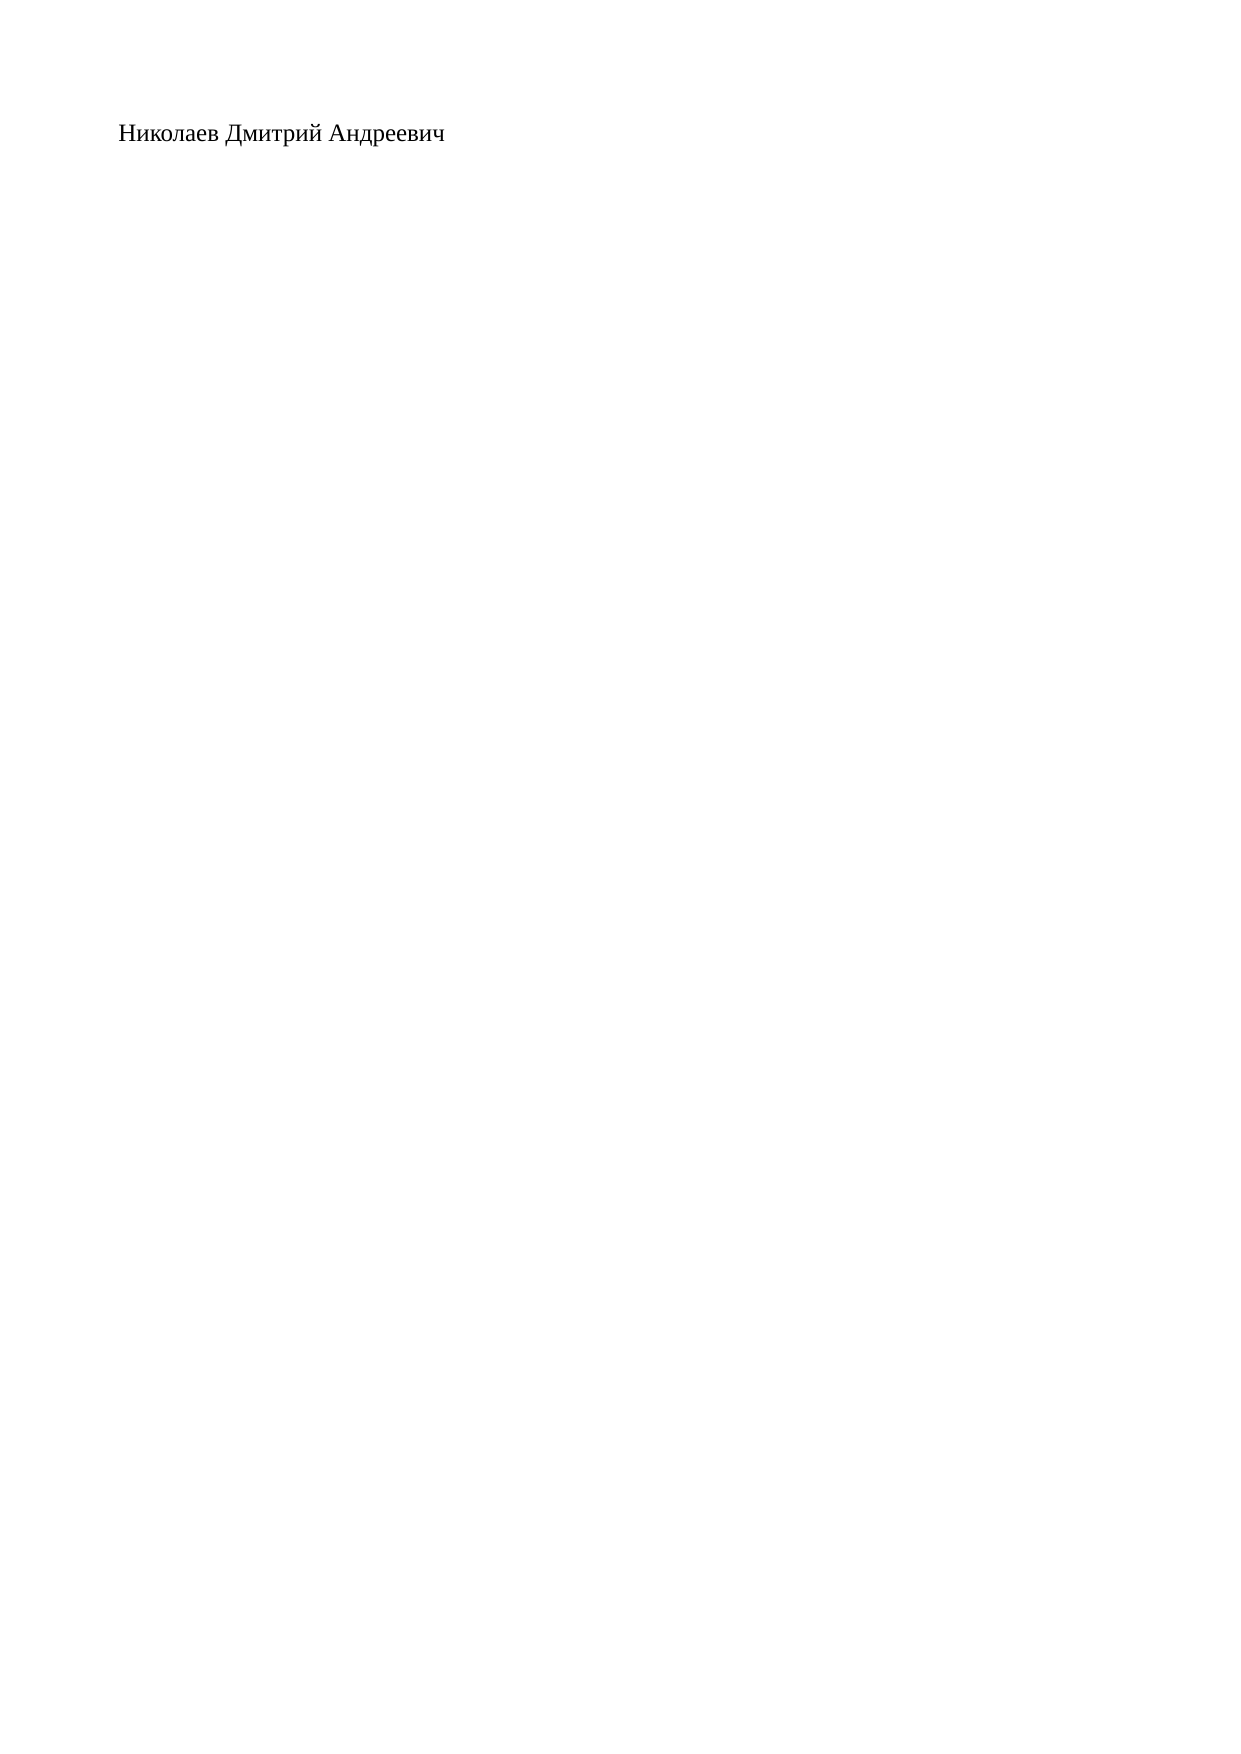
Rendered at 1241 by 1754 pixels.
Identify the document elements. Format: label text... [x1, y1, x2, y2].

text Николаев Дмитрий Андреевич [118, 118, 1122, 147]
